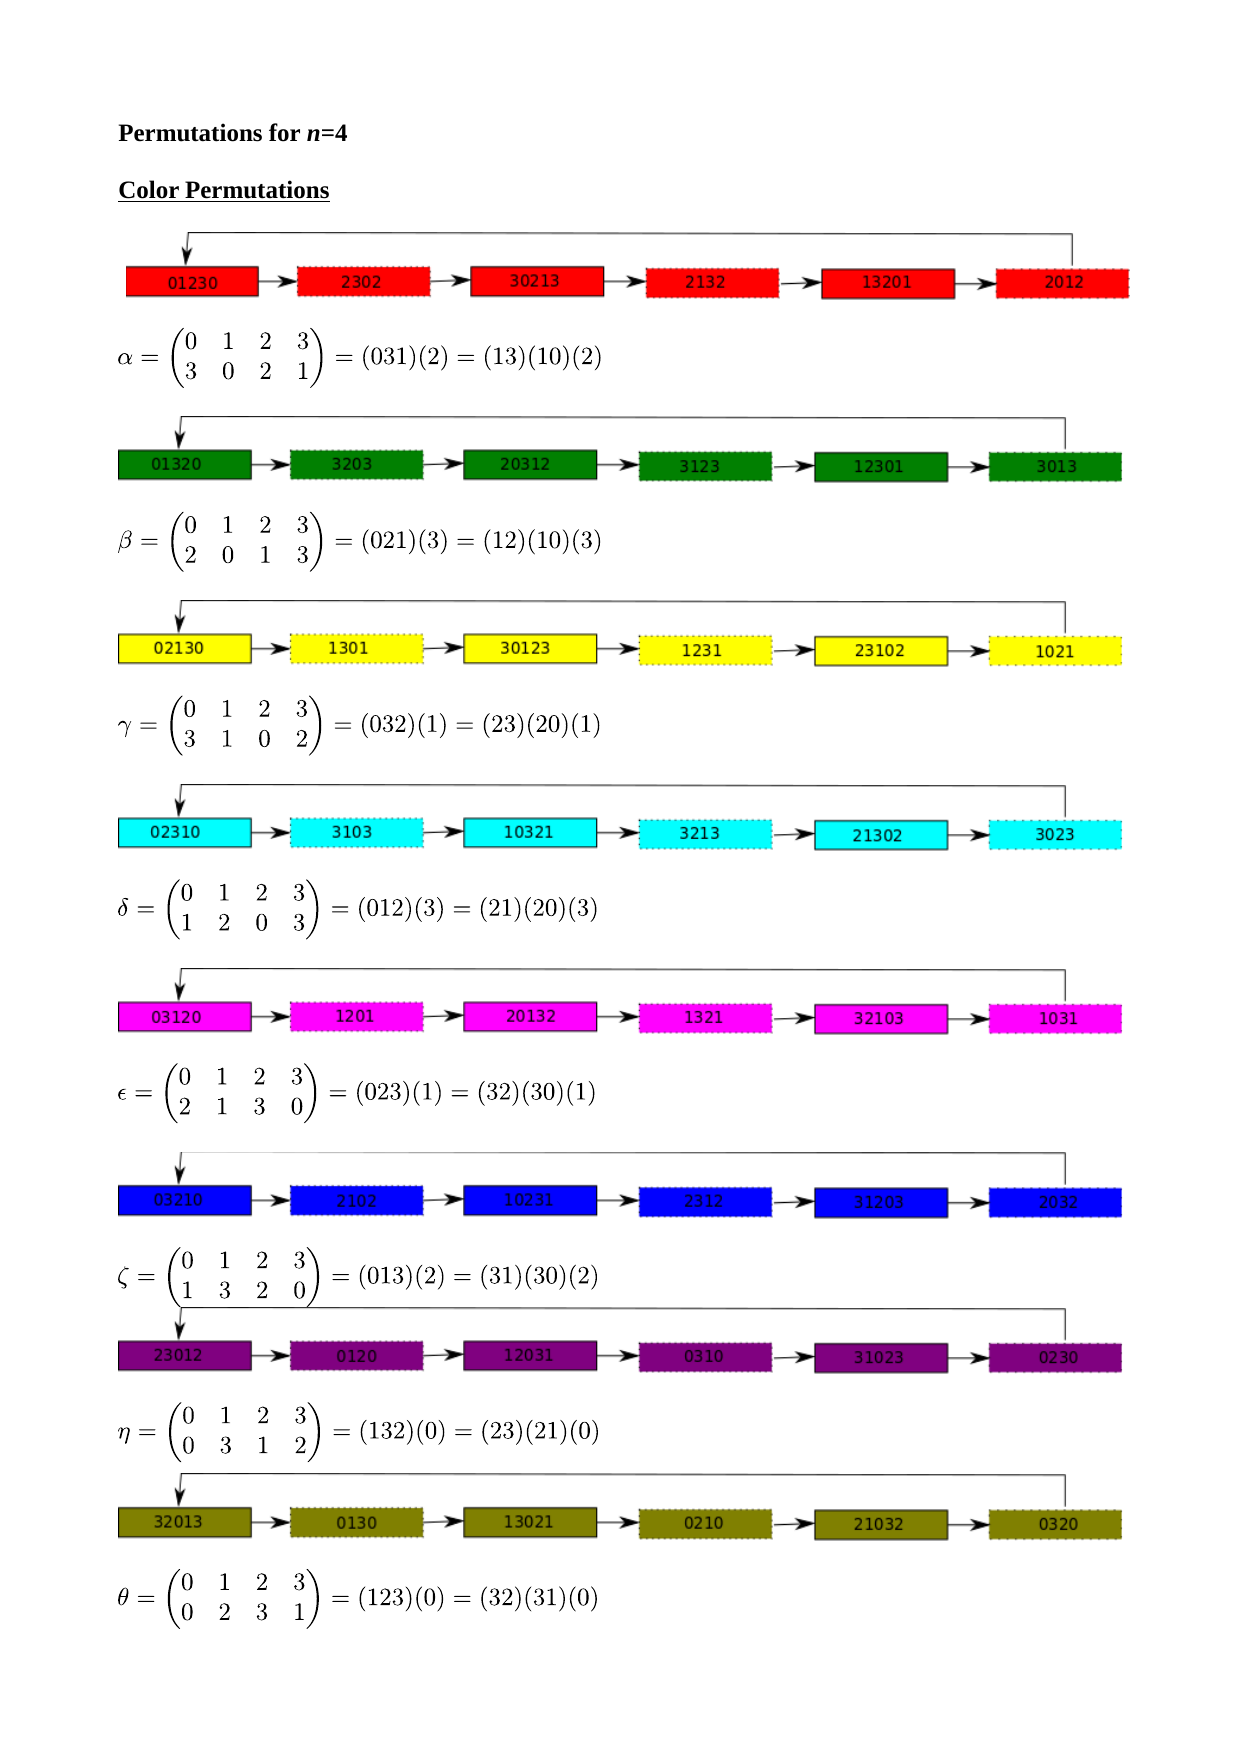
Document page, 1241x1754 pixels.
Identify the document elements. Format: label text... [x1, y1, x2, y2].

picture [118, 968, 1123, 1035]
picture [118, 1152, 1123, 1219]
picture [118, 784, 1123, 851]
picture [118, 1307, 1123, 1374]
text Permutations for n=4 [118, 118, 1122, 147]
picture [118, 1473, 1123, 1541]
text Color Permutations [118, 176, 1122, 204]
picture [118, 416, 1123, 483]
picture [118, 600, 1123, 667]
picture [126, 232, 1130, 300]
